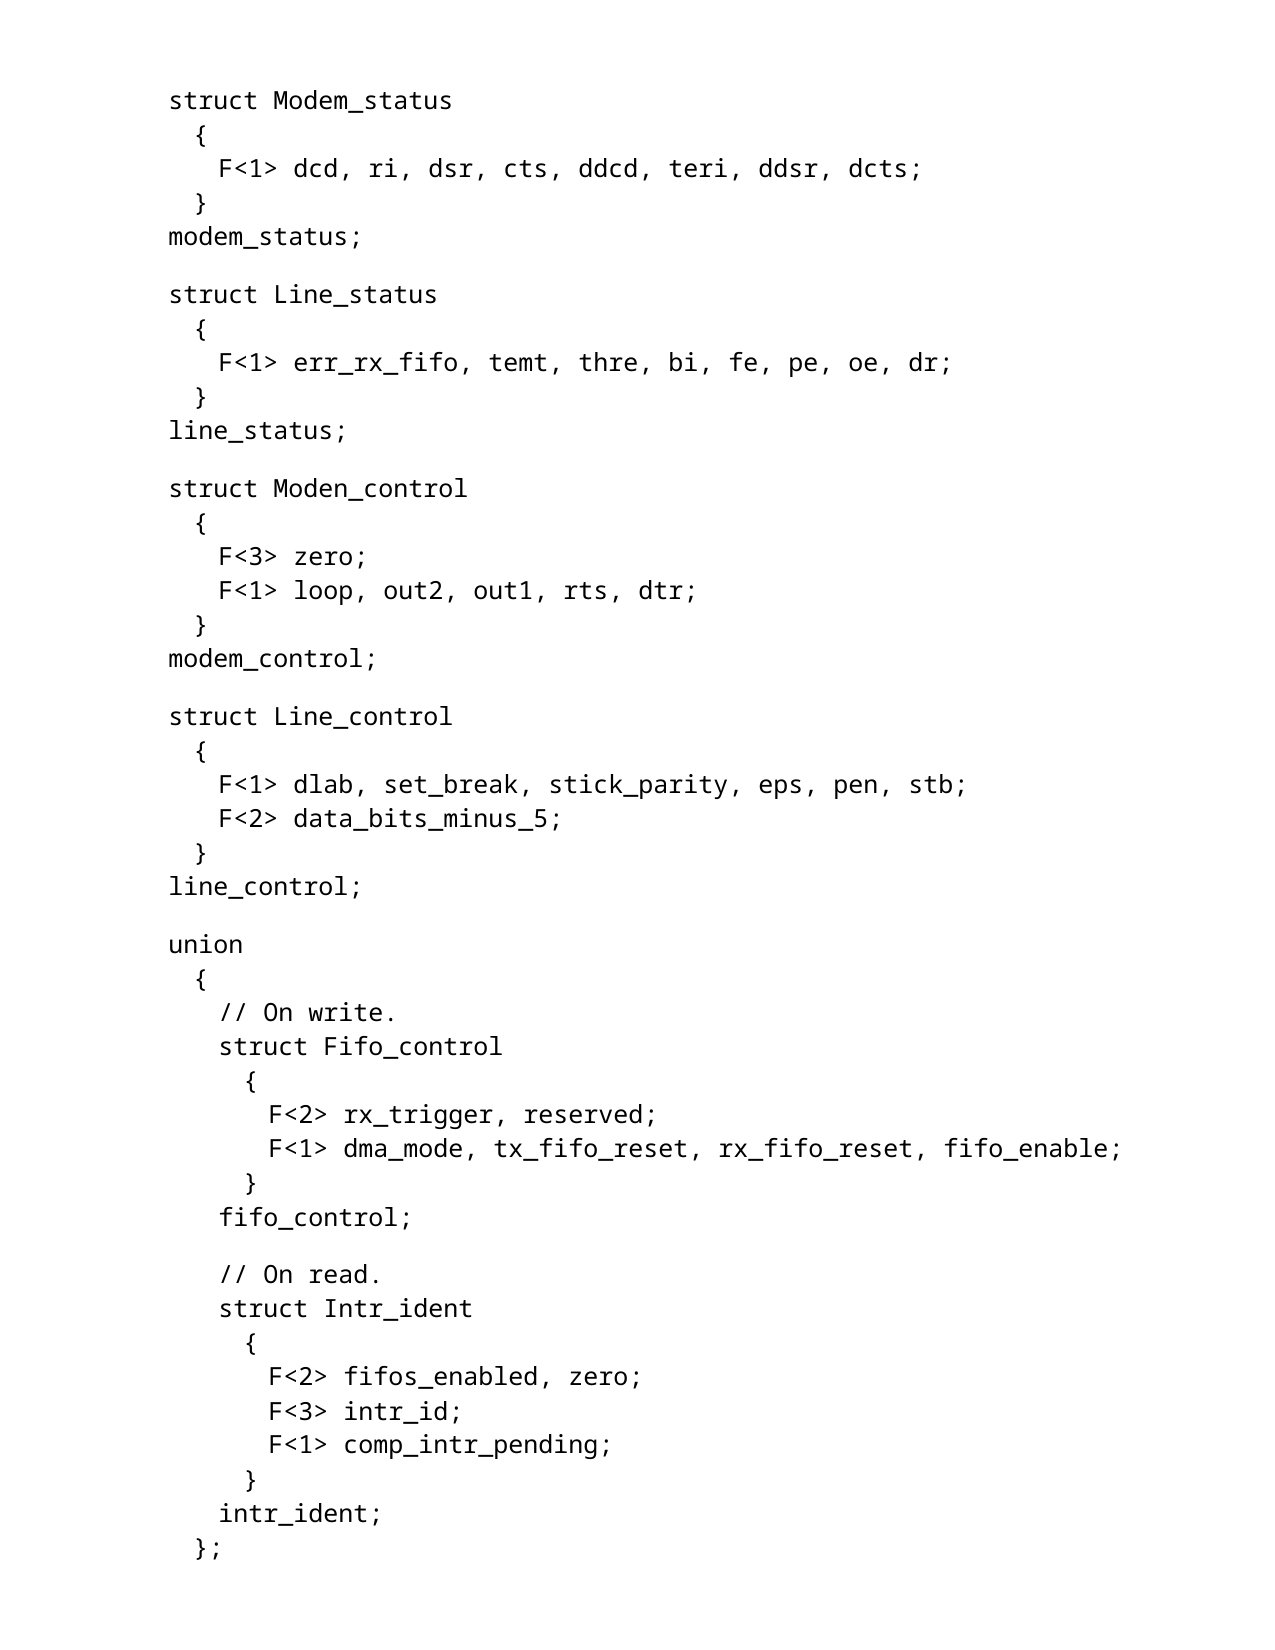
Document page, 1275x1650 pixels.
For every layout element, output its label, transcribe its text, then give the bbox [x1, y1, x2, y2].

text F<1> dcd, ri, dsr, cts, ddcd, teri, ddsr, dcts; [118, 151, 1216, 185]
text // On write. [118, 995, 1216, 1029]
text } [118, 1165, 1216, 1199]
text { [118, 733, 1216, 767]
text F<1> loop, out2, out1, rts, dtr; [118, 573, 1216, 607]
text } [118, 1461, 1216, 1495]
text F<1> dma_mode, tx_fifo_reset, rx_fifo_reset, fifo_enable; [118, 1131, 1216, 1165]
text fifo_control; [118, 1199, 1216, 1233]
text struct Intr_ident [118, 1291, 1216, 1325]
text }; [118, 1529, 1216, 1563]
text { [118, 311, 1216, 345]
text { [118, 1325, 1216, 1359]
text { [118, 961, 1216, 995]
text { [118, 1063, 1216, 1097]
text modem_status; [118, 219, 1216, 253]
text intr_ident; [118, 1495, 1216, 1529]
text struct Moden_control [118, 471, 1216, 505]
text F<2> rx_trigger, reserved; [118, 1097, 1216, 1131]
text line_control; [118, 869, 1216, 903]
text } [118, 607, 1216, 641]
text line_status; [118, 413, 1216, 447]
text F<3> intr_id; [118, 1393, 1216, 1427]
text F<1> dlab, set_break, stick_parity, eps, pen, stb; [118, 767, 1216, 801]
text F<2> fifos_enabled, zero; [118, 1359, 1216, 1393]
text { [118, 117, 1216, 151]
text F<3> zero; [118, 539, 1216, 573]
text modem_control; [118, 641, 1216, 675]
text F<1> comp_intr_pending; [118, 1427, 1216, 1461]
text struct Line_status [118, 277, 1216, 311]
text F<1> err_rx_fifo, temt, thre, bi, fe, pe, oe, dr; [118, 345, 1216, 379]
text union [118, 927, 1216, 961]
text } [118, 185, 1216, 219]
text struct Line_control [118, 699, 1216, 733]
text { [118, 505, 1216, 539]
text F<2> data_bits_minus_5; [118, 801, 1216, 835]
text } [118, 835, 1216, 869]
text struct Modem_status [118, 83, 1216, 117]
text } [118, 379, 1216, 413]
text struct Fifo_control [118, 1029, 1216, 1063]
text // On read. [118, 1257, 1216, 1291]
